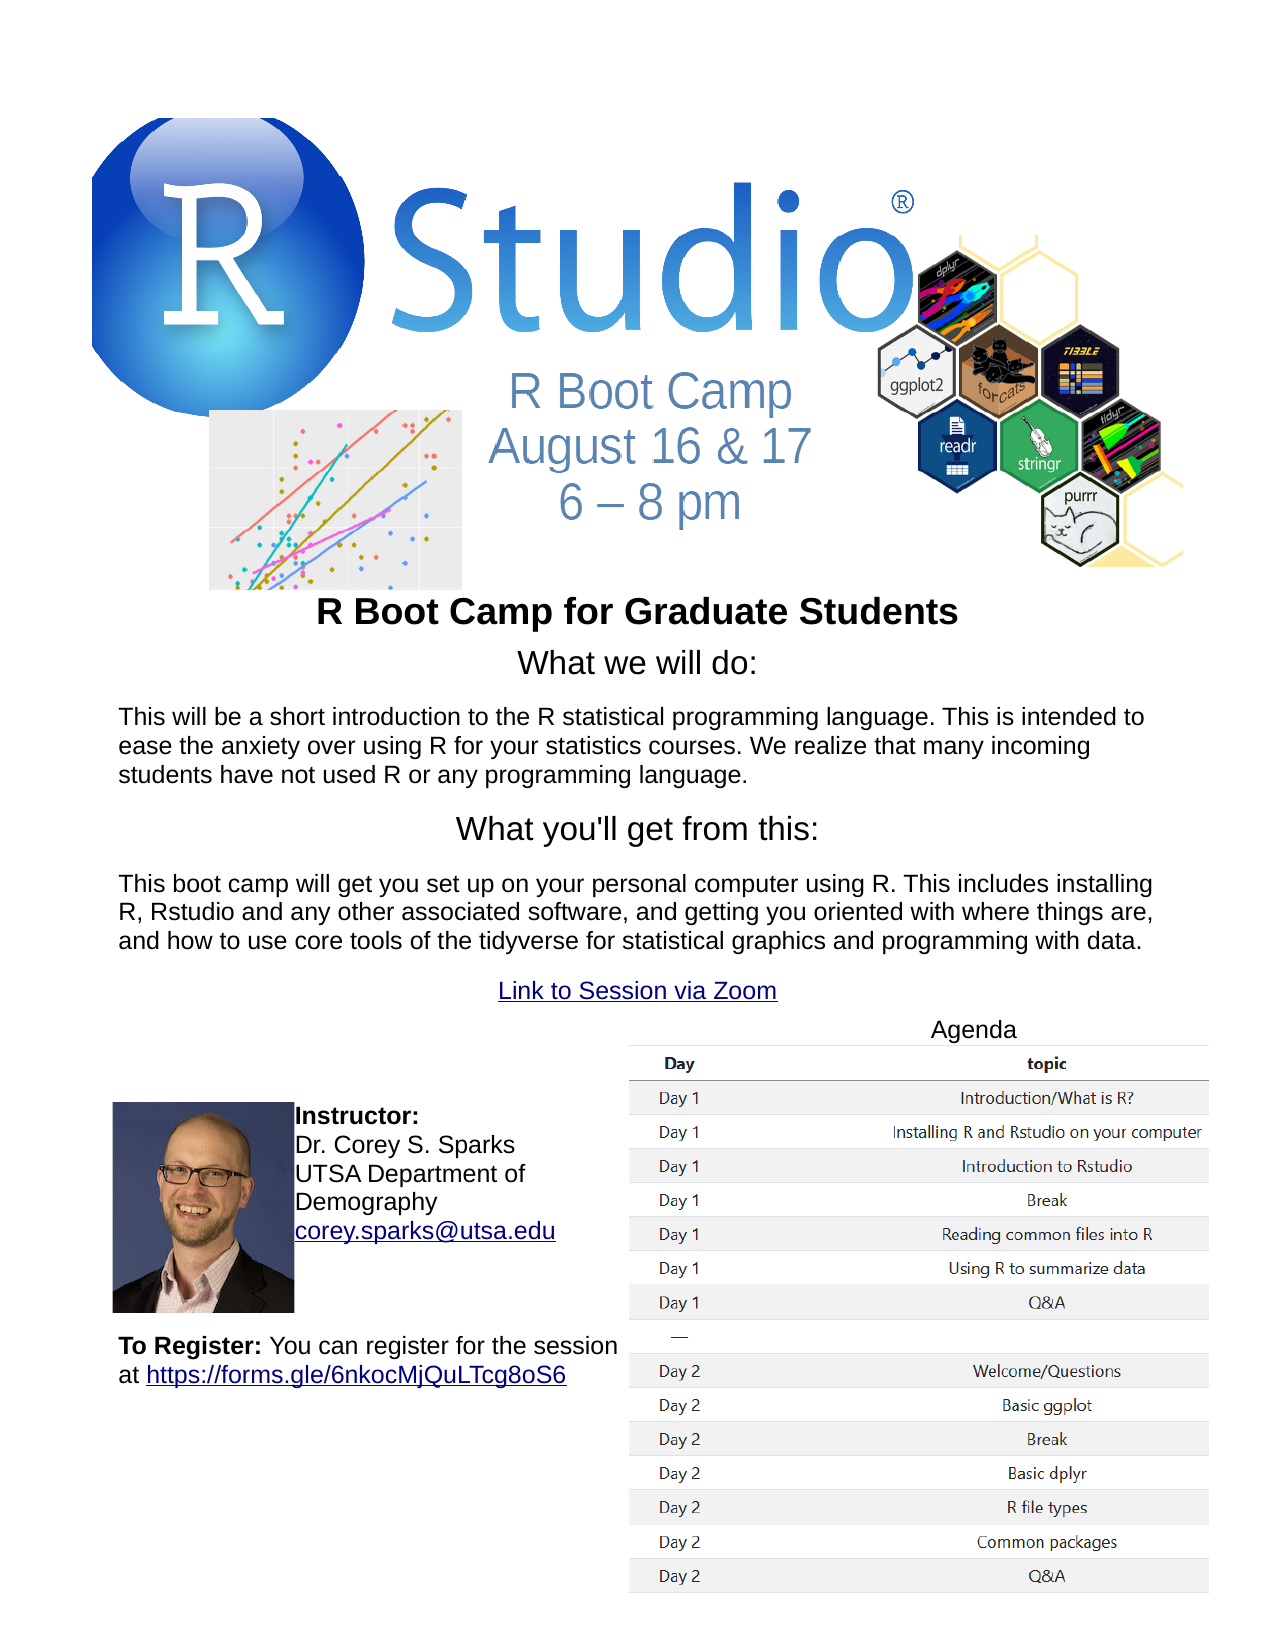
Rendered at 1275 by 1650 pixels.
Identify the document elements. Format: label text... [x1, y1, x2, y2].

text Dr. Corey S. Sparks [295, 1130, 628, 1158]
text UTSA Department of Demography [295, 1158, 628, 1216]
picture [92, 118, 1184, 590]
text Agenda [118, 1015, 1157, 1043]
text corey.sparks@utsa.edu [295, 1216, 628, 1245]
text Instructor: [118, 1101, 628, 1130]
text What you'll get from this: [118, 809, 1157, 848]
text To Register: You can register for the session at https://forms.gle/6nkocMjQuLTcg8oS6 [118, 1331, 628, 1388]
text R Boot Camp for Graduate Students [118, 590, 1157, 632]
subtitle What we will do: [118, 643, 1157, 681]
picture [112, 1102, 295, 1313]
text Link to Session via Zoom [118, 976, 1157, 1004]
text This will be a short introduction to the R statistical programming language. This is intended to ease the anxiety over using R for your statistics courses. We realize that many incoming students have not used R or any programming language. [118, 702, 1157, 788]
picture [628, 1045, 1209, 1596]
text This boot camp will get you set up on your personal computer using R. This includes installing R, Rstudio and any other associated software, and getting you oriented with where things are, and how to use core tools of the tidyverse for statistical graphics and programming with data. [118, 868, 1157, 955]
